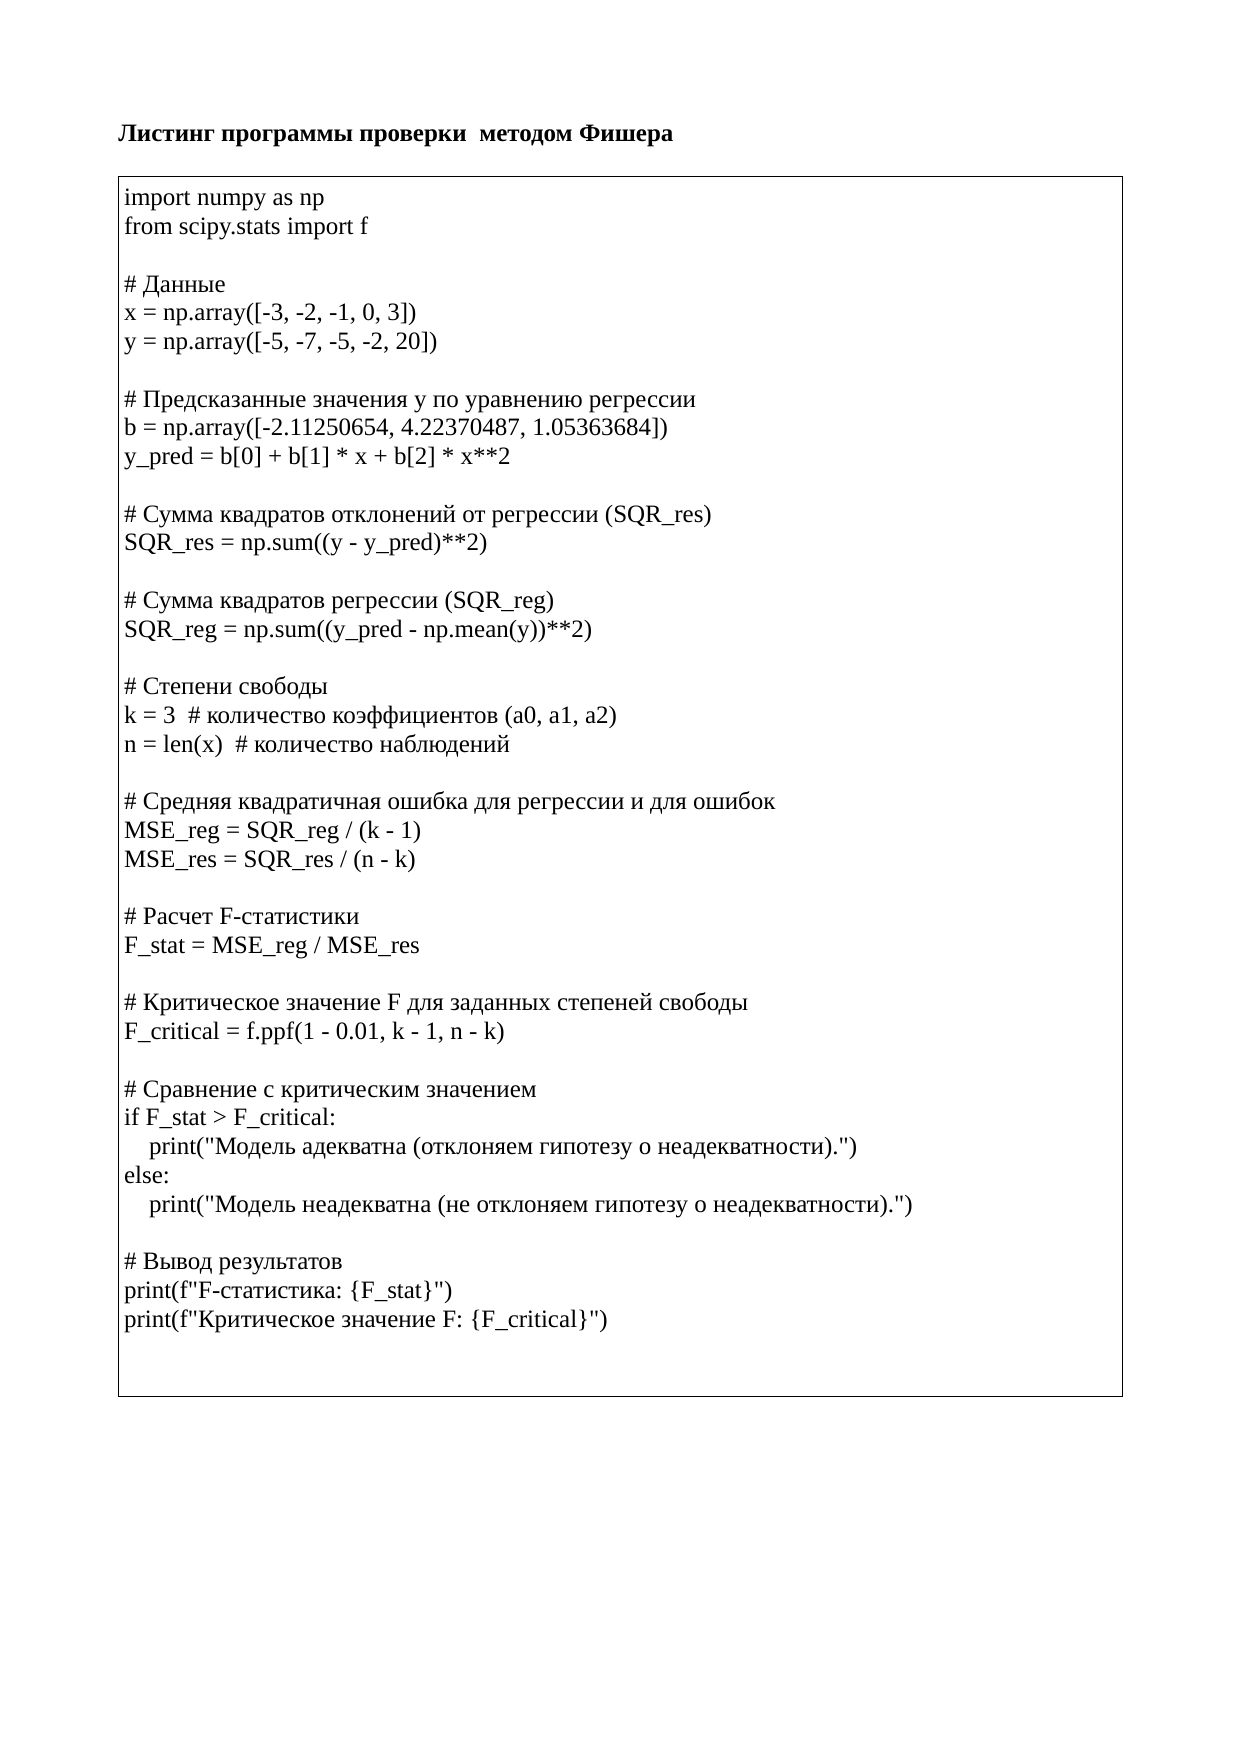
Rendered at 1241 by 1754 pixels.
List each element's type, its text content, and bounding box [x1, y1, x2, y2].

text Листинг программы проверки методом Фишера [118, 118, 1122, 147]
table_header import numpy as np from scipy.stats import f # Данные x = np.array([-3, -2, -1, 0, 3]) y = np.array([-5, -7, -5, -2, 20]) # Предсказанные значения y по уравнению регрессии b = np.array([-2.11250654, 4.22370487, 1.05363684]) y_pred = b[0] + b[1] * x + b[2] * x**2 # Сумма квадратов отклонений от регрессии (SQR_res) SQR_res = np.sum((y - y_pred)**2) # Сумма квадратов регрессии (SQR_reg) SQR_reg = np.sum((y_pred - np.mean(y))**2) # Степени свободы k = 3 # количество коэффициентов (a0, a1, a2) n = len(x) # количество наблюдений # Средняя квадратичная ошибка для регрессии и для ошибок MSE_reg = SQR_reg / (k - 1) MSE_res = SQR_res / (n - k) # Расчет F-статистики F_stat = MSE_reg / MSE_res # Критическое значение F для заданных степеней свободы F_critical = f.ppf(1 - 0.01, k - 1, n - k) # Сравнение с критическим значением if F_stat > F_critical: print("Модель адекватна (отклоняем гипотезу о неадекватности).") else: print("Модель неадекватна (не отклоняем гипотезу о неадекватности).") # Вывод результатов print(f"F-статистика: {F_stat}") print(f"Критическое значение F: {F_critical}") [119, 177, 1122, 1396]
